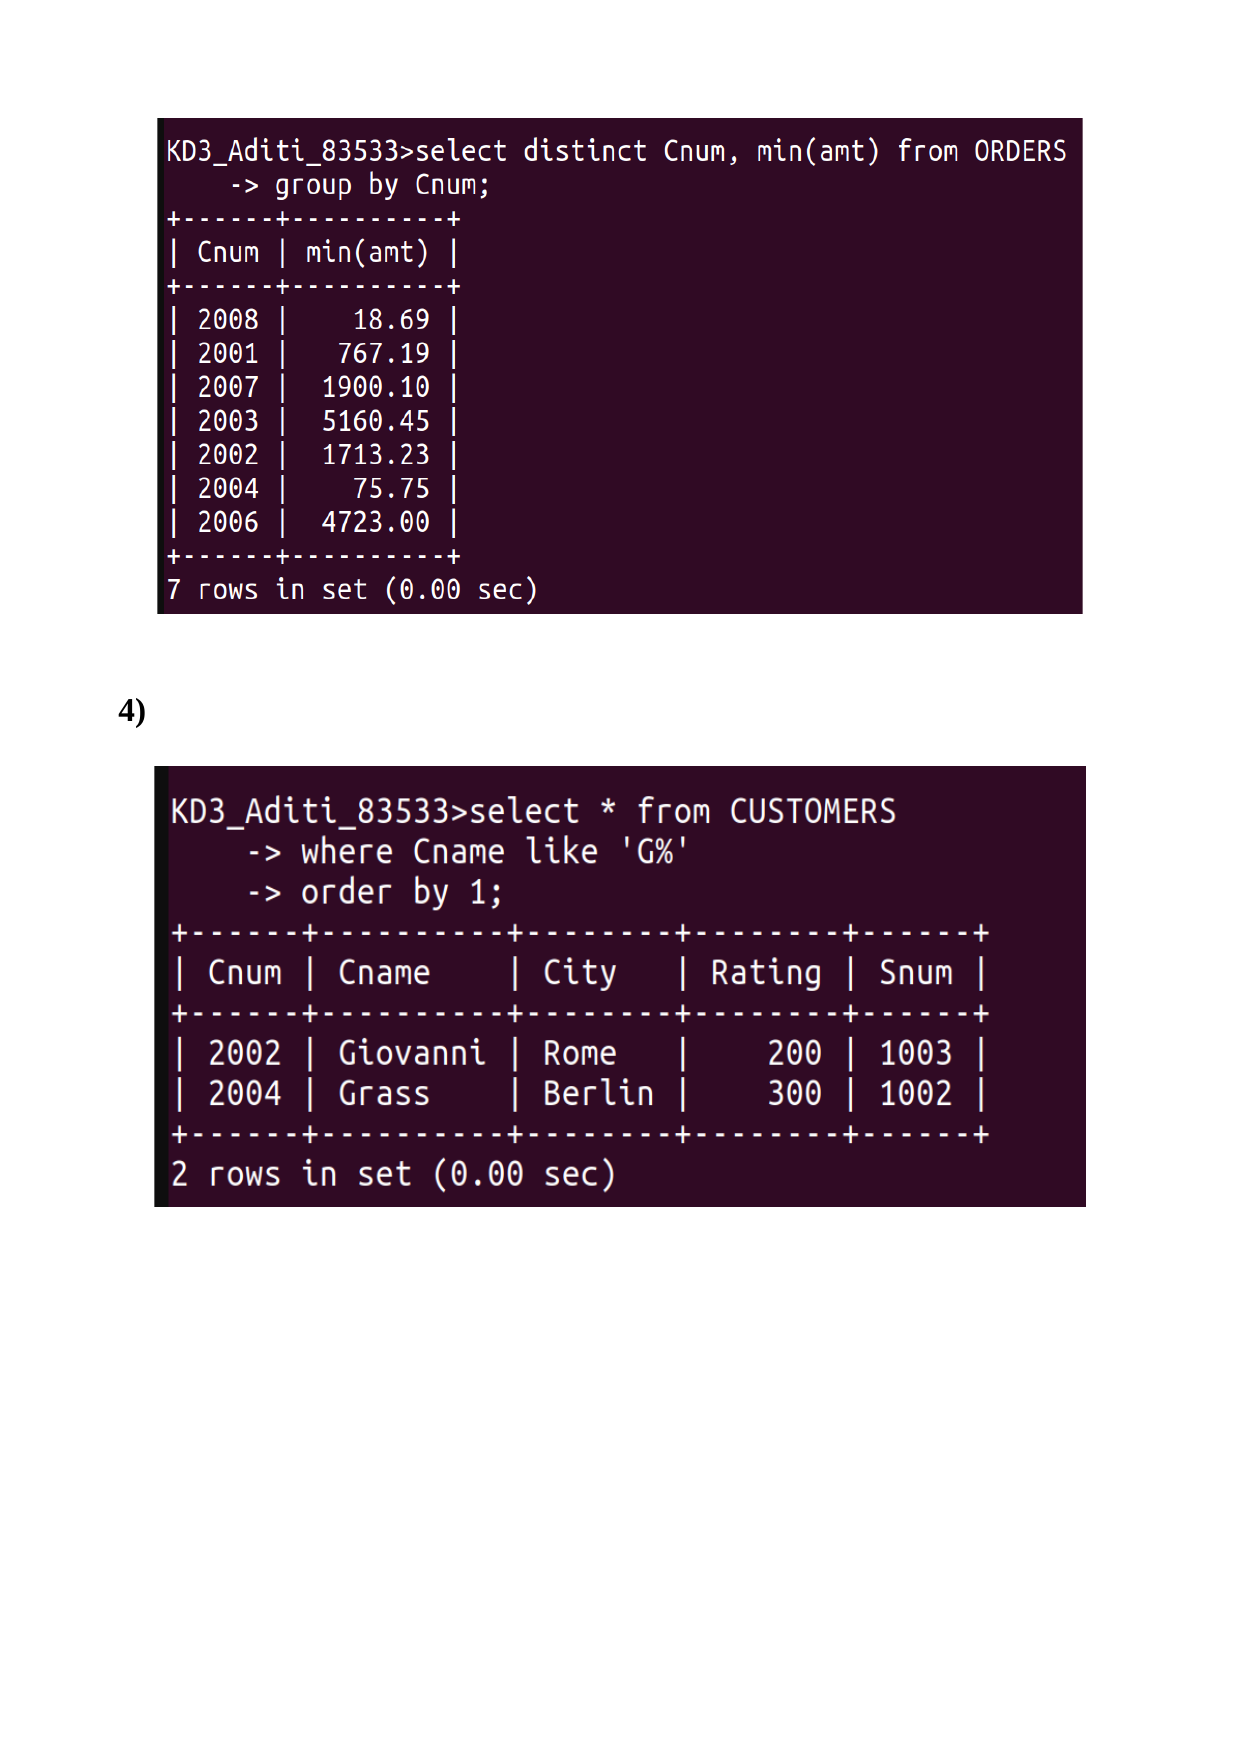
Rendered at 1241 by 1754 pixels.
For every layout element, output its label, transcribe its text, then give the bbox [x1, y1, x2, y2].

picture [154, 766, 1086, 1207]
picture [157, 118, 1083, 614]
text 4) [118, 690, 1122, 728]
